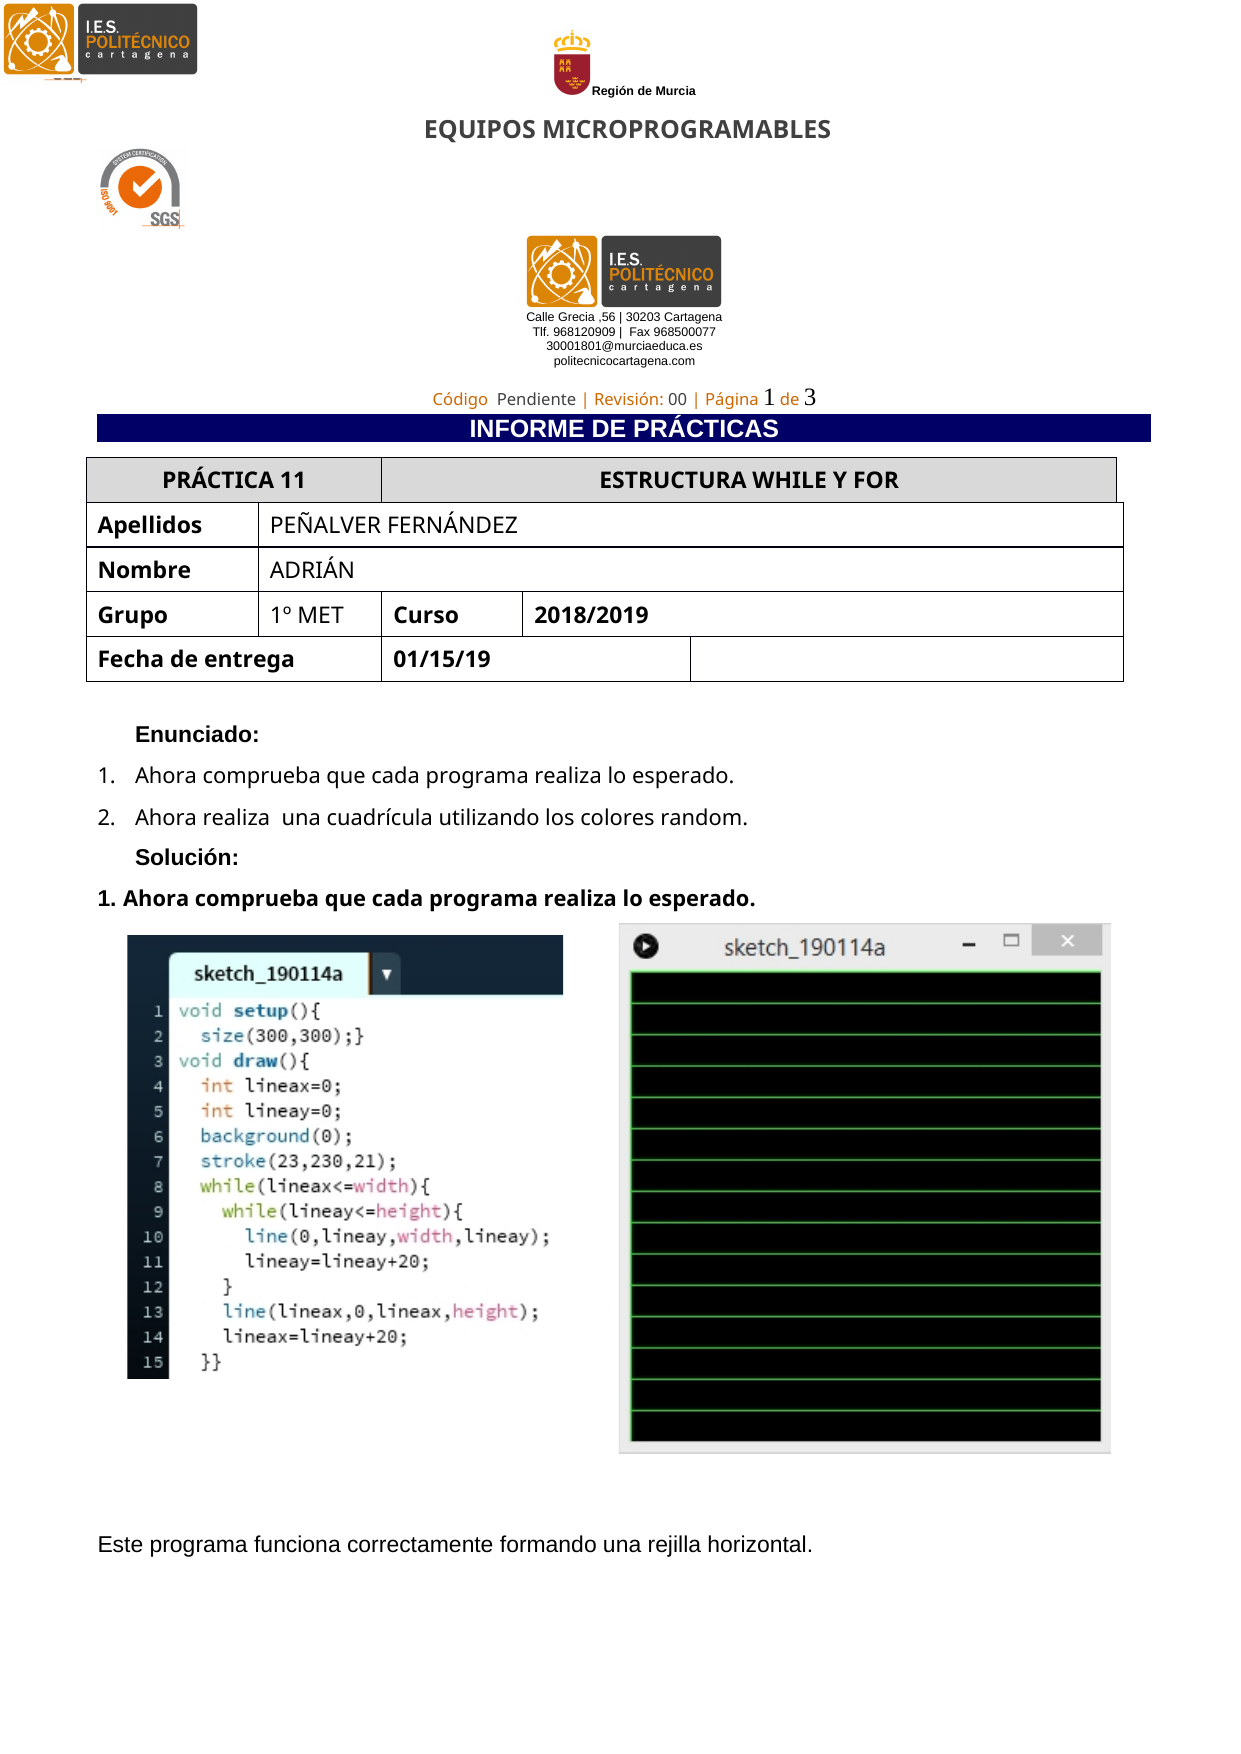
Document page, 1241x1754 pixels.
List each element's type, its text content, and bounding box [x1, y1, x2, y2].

picture [0, 0, 202, 86]
picture [618, 923, 1112, 1454]
list Ahora comprueba que cada programa realiza lo esperado. [97, 759, 1151, 789]
table_cell 1º MET [259, 592, 381, 636]
list Ahora realiza una cuadrícula utilizando los colores random. [97, 802, 1151, 832]
table_cell Grupo [87, 592, 258, 636]
picture [523, 232, 725, 311]
text 1. Ahora comprueba que cada programa realiza lo esperado. [97, 883, 1151, 913]
table_header ESTRUCTURA WHILE Y FOR [382, 458, 1116, 502]
text INFORME DE PRÁCTICAS [97, 414, 1151, 442]
table_cell Nombre [87, 548, 258, 591]
table_cell 2018/2019 [523, 592, 1123, 636]
picture [97, 146, 187, 232]
table_cell Fecha de entrega [87, 637, 381, 681]
table_header PRÁCTICA 11 [87, 458, 381, 502]
text Solución: [135, 844, 1151, 871]
table_cell [691, 637, 1123, 681]
picture [127, 935, 564, 1379]
table_cell PEÑALVER FERNÁNDEZ [259, 503, 1123, 546]
table_cell 15/01/19 [382, 637, 690, 681]
text Este programa funciona correctamente formando una rejilla horizontal. [97, 1531, 1151, 1557]
table_cell ADRIÁN [259, 548, 1123, 591]
table_cell Curso [382, 592, 522, 636]
table_header [1117, 457, 1124, 502]
table_cell Apellidos [87, 503, 258, 546]
text Enunciado: [135, 721, 1151, 747]
